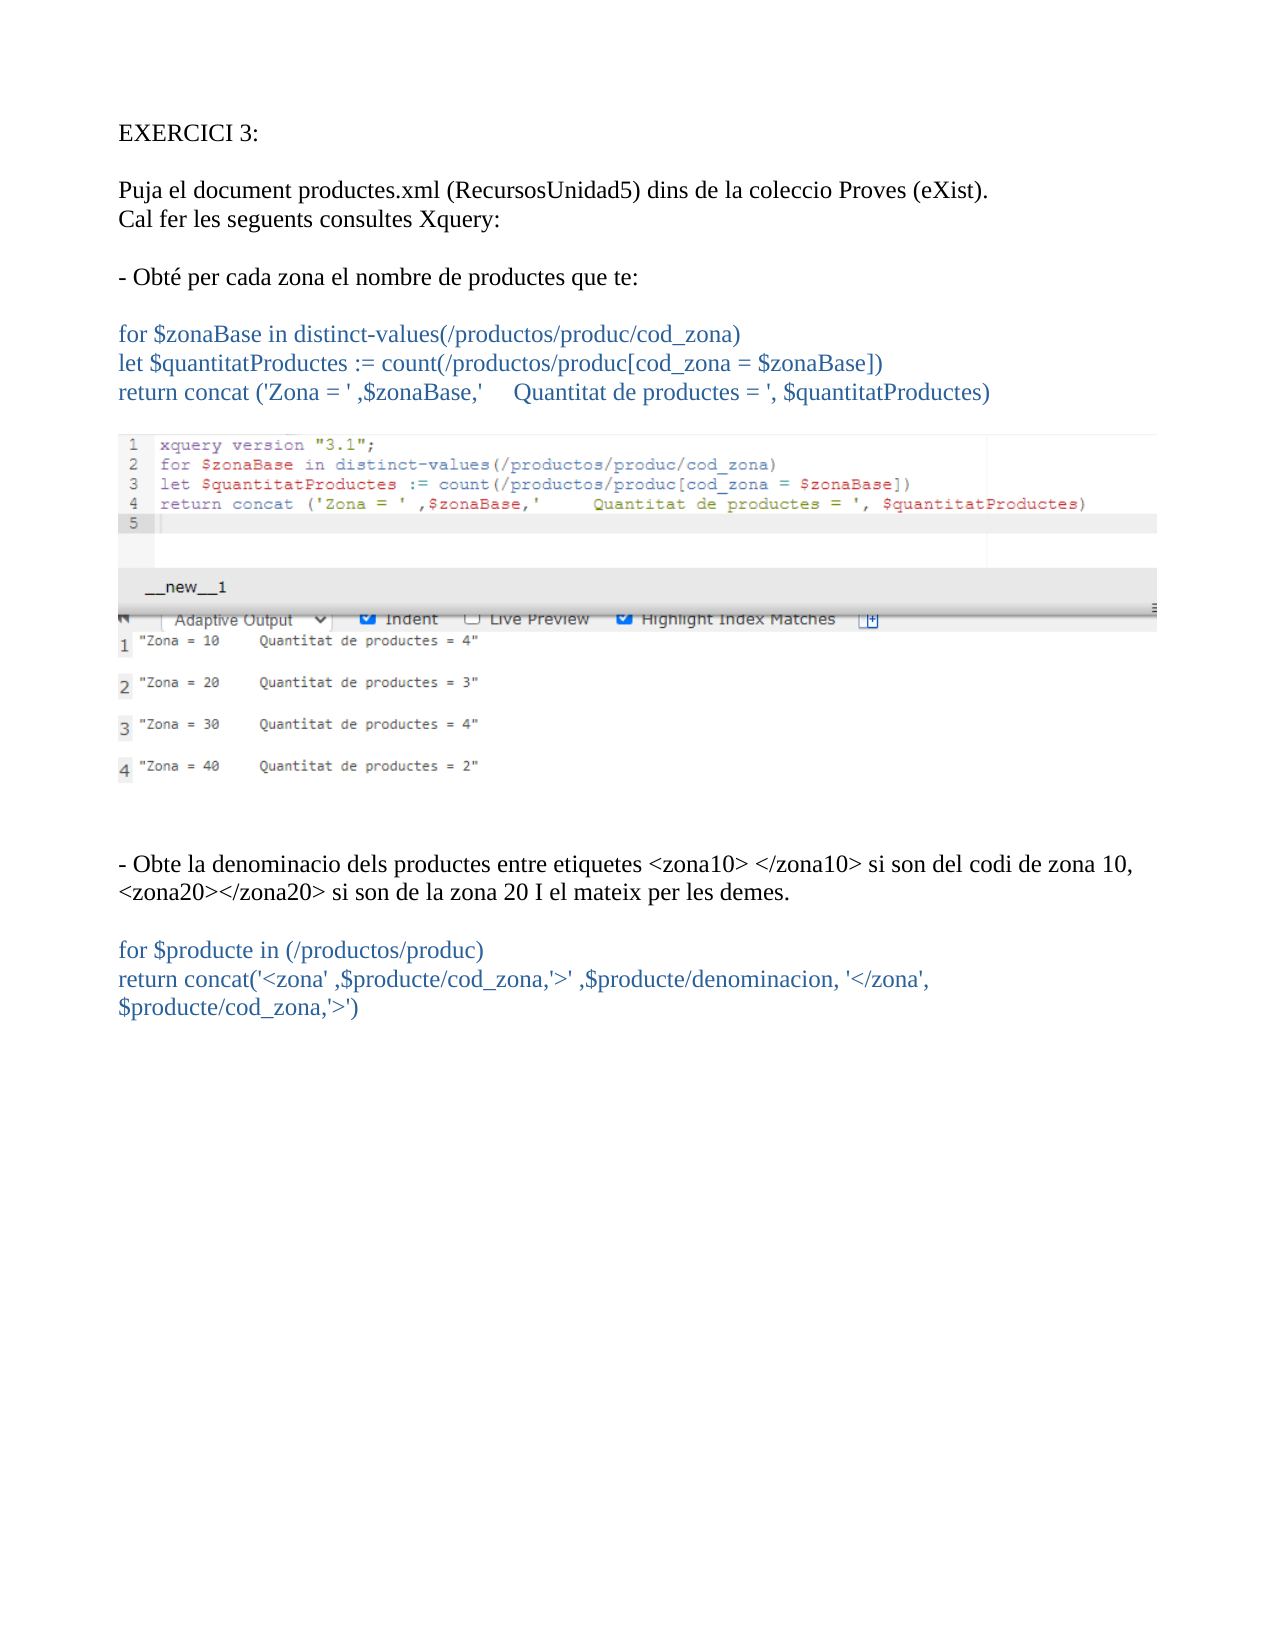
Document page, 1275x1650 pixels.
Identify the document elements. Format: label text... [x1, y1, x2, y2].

text EXERCICI 3: [118, 118, 1157, 147]
picture [118, 434, 1157, 820]
text Cal fer les seguents consultes Xquery: [118, 204, 1157, 233]
text Puja el document productes.xml (RecursosUnidad5) dins de la coleccio Proves (eXist). [118, 176, 1157, 204]
text return concat('<zona' ,$producte/cod_zona,'>' ,$producte/denominacion, '</zona', $producte/cod_zona,'>') [118, 964, 1157, 1021]
text - Obte la denominacio dels productes entre etiquetes <zona10> </zona10> si son del codi de zona 10, [118, 849, 1157, 877]
text for $producte in (/productos/produc) [118, 935, 1157, 964]
text <zona20></zona20> si son de la zona 20 I el mateix per les demes. [118, 877, 1157, 906]
text - Obté per cada zona el nombre de productes que te: [118, 262, 1157, 291]
text return concat ('Zona = ' ,$zonaBase,' Quantitat de productes = ', $quantitatProductes) [118, 377, 1157, 406]
text for $zonaBase in distinct-values(/productos/produc/cod_zona) [118, 319, 1157, 348]
text let $quantitatProductes := count(/productos/produc[cod_zona = $zonaBase]) [118, 348, 1157, 377]
